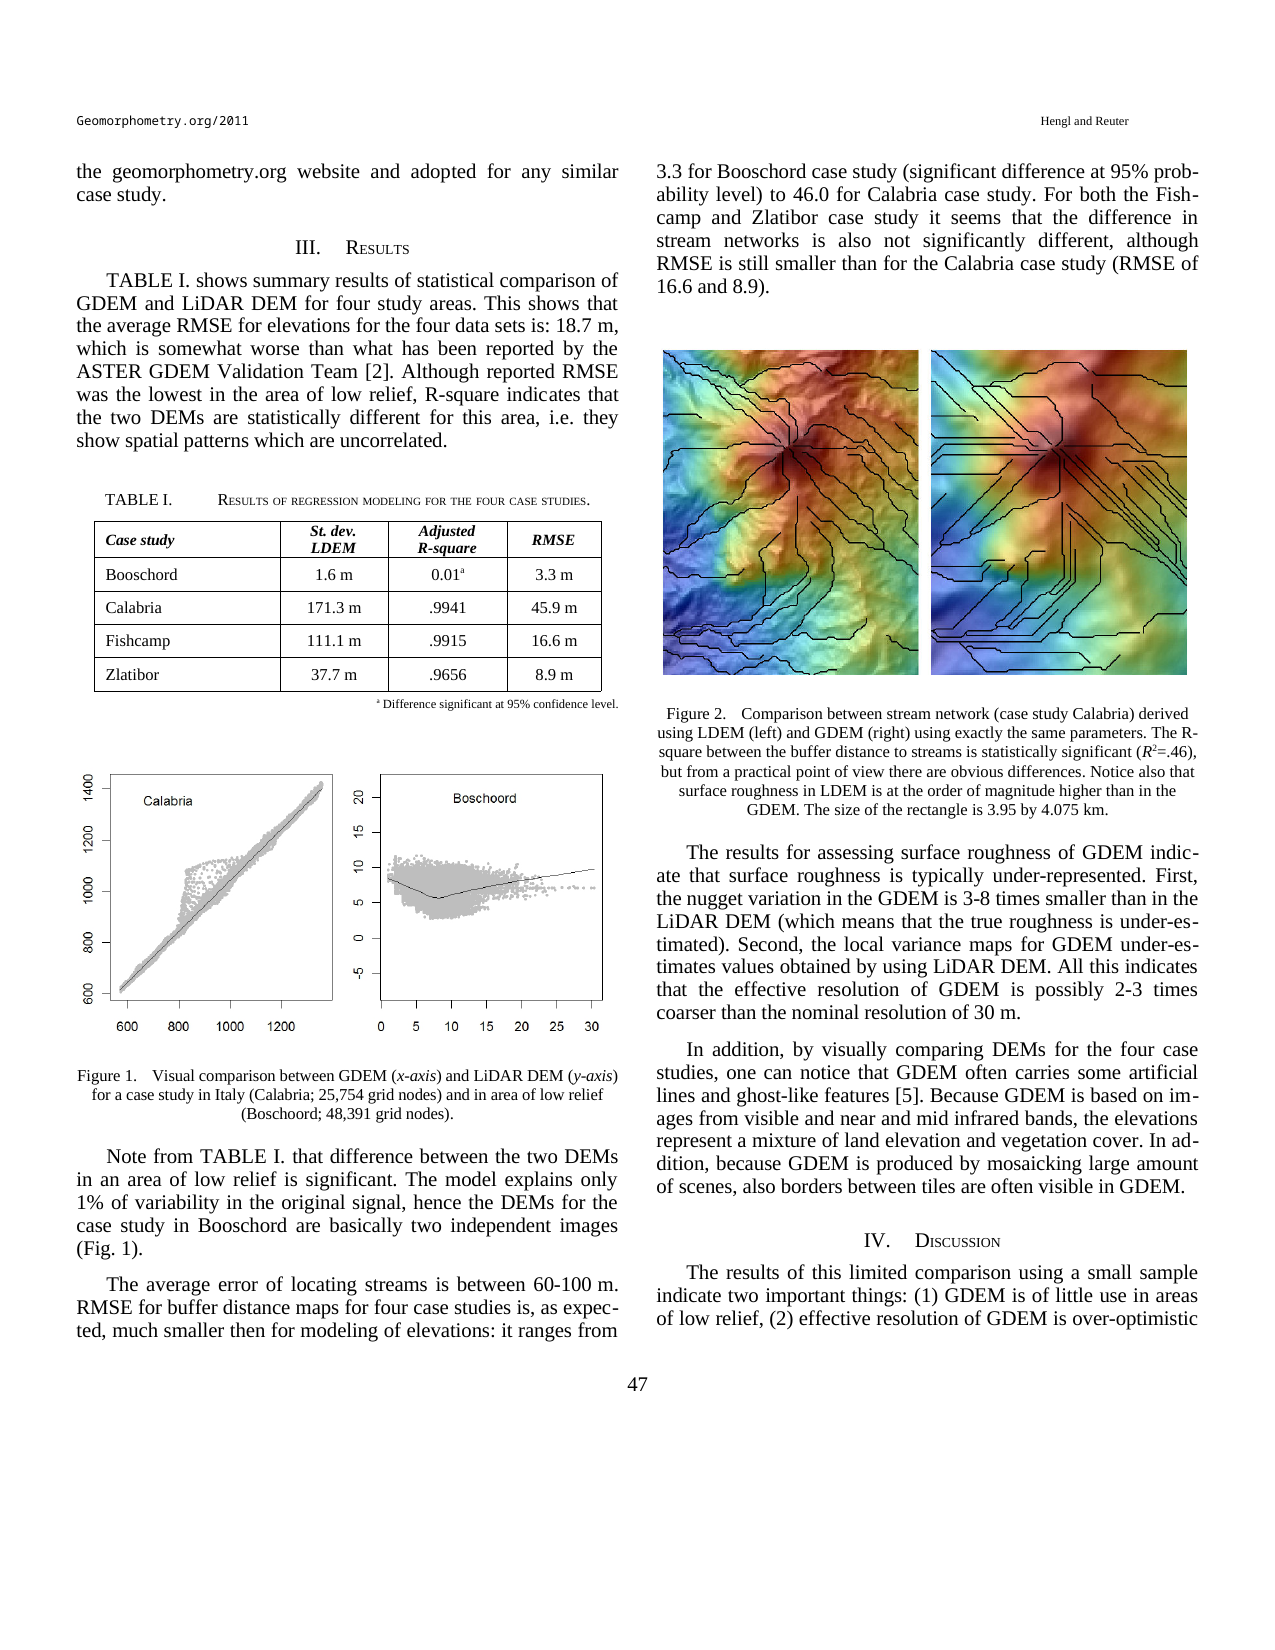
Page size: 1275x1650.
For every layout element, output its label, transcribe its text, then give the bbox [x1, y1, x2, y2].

table_cell Booschord [95, 558, 280, 591]
text TABLE I. shows summary results of statistical comparison of GDEM and LiDAR DEM for four study areas. This shows that the average RMSE for elevations for the four data sets is: 18.7 m, which is somewhat worse than what has been reported by the ASTER GDEM Validation Team [2]. Although reported RMSE was the low­est in the area of low relief, R-square indic­ates that the two DEMs are statistically different for this area, i.e. they show spatial patterns which are uncorrelated. [76, 268, 619, 452]
table_cell .9941 [389, 592, 507, 624]
table_cell 37.7 m [281, 658, 388, 691]
text Note from TABLE I. that difference between the two DEMs in an area of low relief is significant. The model explains only 1% of variability in the original signal, hence the DEMs for the case study in Booschord are basically two independent images (Fig. 1). [76, 1144, 619, 1259]
table_header Adjusted R-square [389, 522, 507, 557]
text The results for assessing surface roughness of GDEM indic­ate that surface roughness is typically under-represented. First, the nugget variation in the GDEM is 3-8 times smaller than in the LiDAR DEM (which means that the true roughness is under-es­timated). Second, the local variance maps for GDEM under-es­timates values obtained by using LiDAR DEM. All this indicates that the effective resolution of GDEM is possibly 2-3 times coarser than the nominal resolution of 30 m. [656, 840, 1199, 1024]
text The results of this limited comparison using a small sample indicate two important things: (1) GDEM is of little use in areas of low relief, (2) effective resolution of GDEM is over-optimistic [656, 1260, 1199, 1330]
table_cell Zlatibor [95, 658, 280, 691]
list Comparison between stream network (case study Calabria) derived using LDEM (left) and GDEM (right) using exactly the same parameters. The R-square between the buffer distance to streams is statistically significant (R2=.46), but from a practical point of view there are obvious differences. Notice also that surface roughness in LDEM is at the order of magnitude higher than in the GDEM. The size of the rectangle is 3.95 by 4.075 km. [656, 355, 1199, 819]
table_cell 171.3 m [281, 592, 388, 624]
table_header Case study [95, 522, 280, 557]
text a Difference significant at 95% confidence level. [76, 697, 619, 711]
text The average error of locating streams is between 60-100 m. RMSE for buffer distance maps for four case studies is, as expec­ted, much smaller then for modeling of elevations: it ranges from [76, 1272, 619, 1342]
table_cell 111.1 m [281, 625, 388, 657]
table_cell .9656 [389, 658, 507, 691]
subtitle Discussion [656, 1227, 1199, 1252]
picture [78, 758, 618, 1032]
table_cell 8.9 m [508, 658, 601, 691]
table_cell Fishcamp [95, 625, 280, 657]
table_cell 3.3 m [508, 558, 601, 591]
table_cell .9915 [389, 625, 507, 657]
list Visual comparison between GDEM (x-axis) and LiDAR DEM (y-axis) for a case study in Italy (Calabria; 25,754 grid nodes) and in area of low relief (Boschoord; 48,391 grid nodes). [76, 759, 619, 1123]
subtitle Results [76, 235, 619, 259]
table_cell 45.9 m [508, 592, 601, 624]
table_header St. dev. LDEM [281, 522, 388, 557]
table_cell 16.6 m [508, 625, 601, 657]
table_header RMSE [508, 522, 601, 557]
text the geomorphometry.org website and adop­ted for any similar case study. [76, 159, 619, 206]
picture [657, 343, 1193, 681]
text 3.3 for Booschord case study (significant difference at 95% prob­ability level) to 46.0 for Calabria case study. For both the Fish­camp and Zlatibor case study it seems that the difference in stream networks is also not significantly different, although RMSE is still smaller than for the Calabria case study (RMSE of 16.6 and 8.9). [656, 159, 1199, 298]
text In addition, by visually comparing DEMs for the four case studies, one can notice that GDEM often carries some artificial lines and ghost-like features [5]. Because GDEM is based on im­ages from visible and near and mid infrared bands, the elevations rep­resent a mixture of land elevation and vegetation cover. In ad­dition, because GDEM is produced by mosaicking large amount of scenes, also borders between tiles are often visible in GDEM. [656, 1037, 1199, 1198]
table_cell 0.01a [389, 558, 507, 591]
table_cell 1.6 m [281, 558, 388, 591]
table_cell Calabria [95, 592, 280, 624]
list Results of regression modeling for the four case studies. [76, 489, 619, 509]
